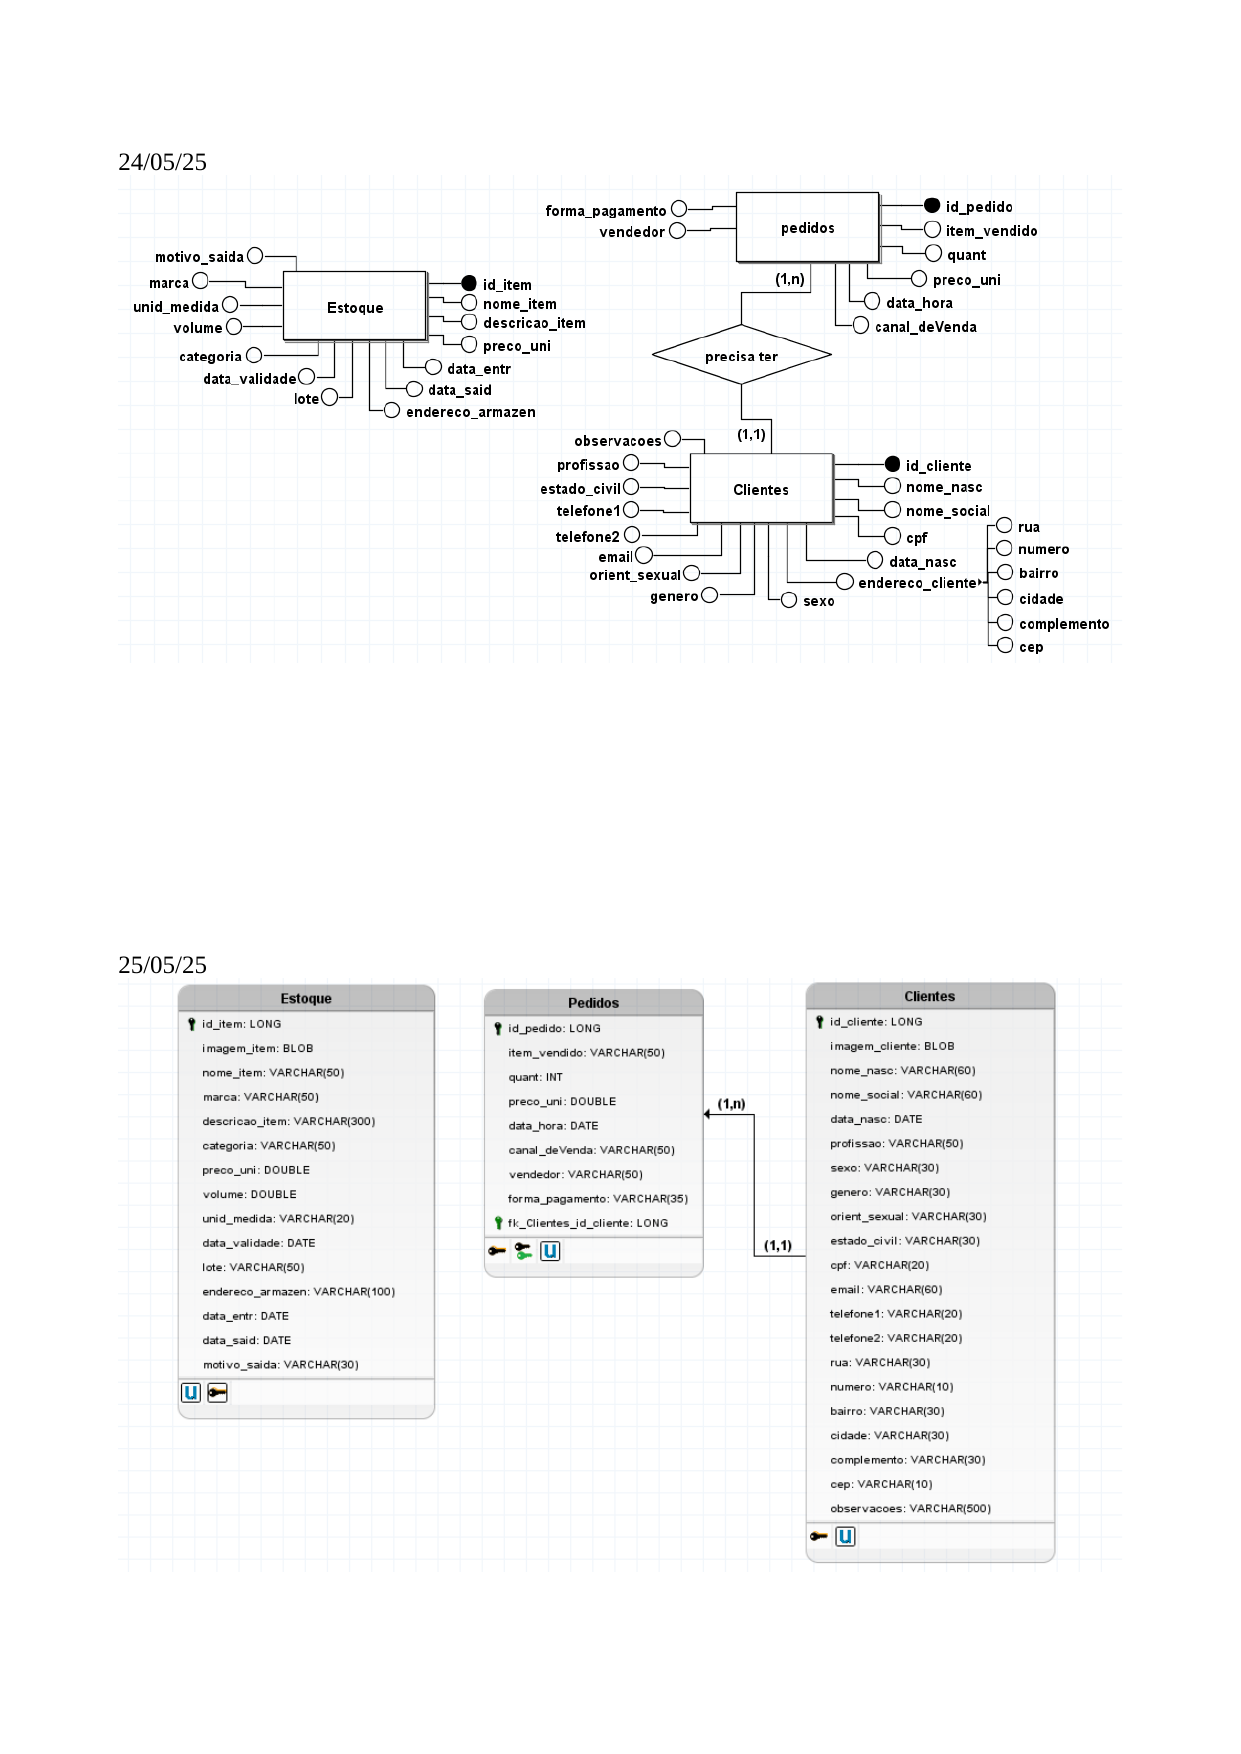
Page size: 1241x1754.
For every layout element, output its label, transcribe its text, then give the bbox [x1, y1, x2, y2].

picture [118, 175, 1123, 663]
text 24/05/25 [118, 147, 1122, 175]
text 25/05/25 [118, 950, 1122, 978]
picture [118, 978, 1123, 1572]
